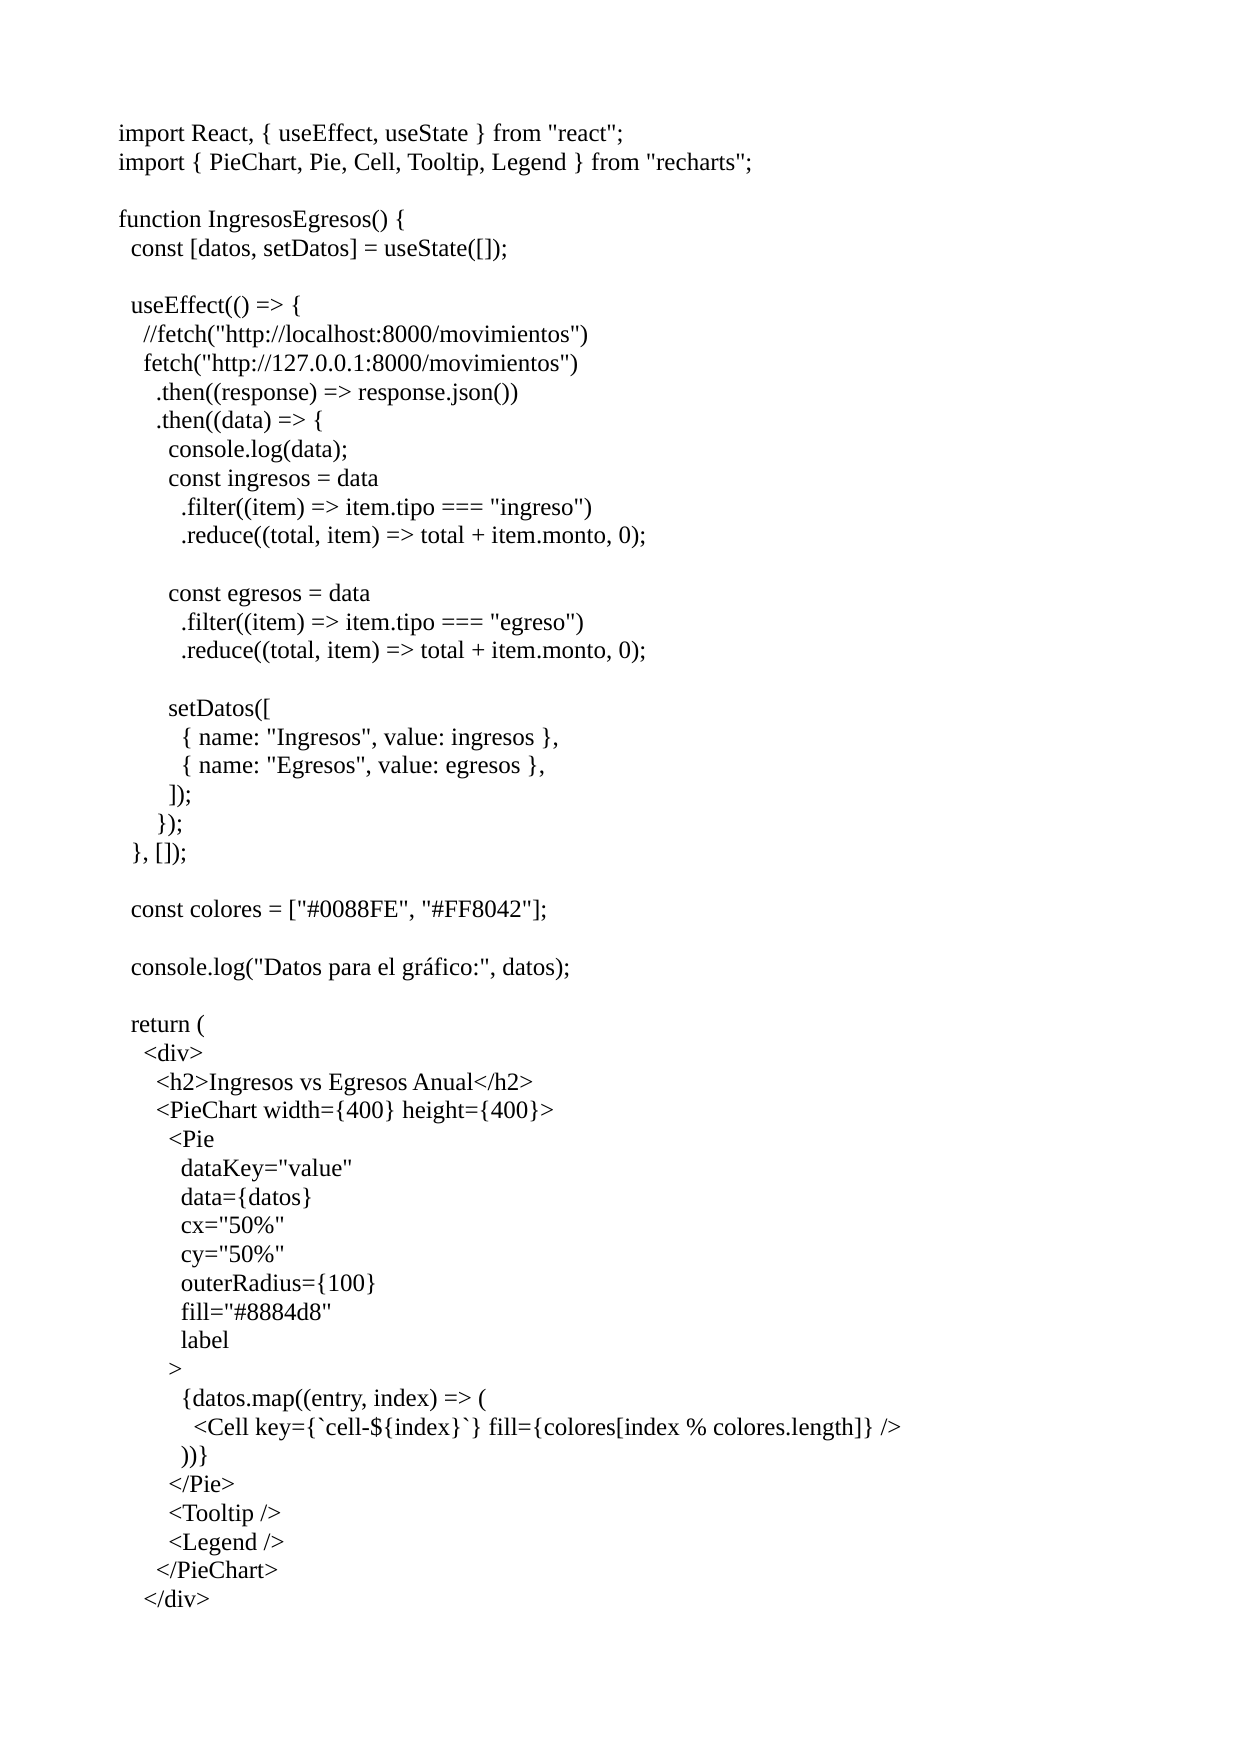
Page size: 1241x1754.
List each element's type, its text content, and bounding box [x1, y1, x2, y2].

text //fetch("http://localhost:8000/movimientos") [118, 319, 1122, 348]
text .reduce((total, item) => total + item.monto, 0); [118, 636, 1122, 664]
text > [118, 1354, 1122, 1383]
text import { PieChart, Pie, Cell, Tooltip, Legend } from "recharts"; [118, 147, 1122, 176]
text .filter((item) => item.tipo === "ingreso") [118, 492, 1122, 521]
text label [118, 1326, 1122, 1354]
text console.log(data); [118, 434, 1122, 463]
text const colores = ["#0088FE", "#FF8042"]; [118, 894, 1122, 923]
text outerRadius={100} [118, 1268, 1122, 1297]
text </div> [118, 1584, 1122, 1613]
text dataKey="value" [118, 1153, 1122, 1182]
text return ( [118, 1009, 1122, 1038]
text import React, { useEffect, useState } from "react"; [118, 118, 1122, 147]
text const ingresos = data [118, 463, 1122, 492]
text <Pie [118, 1124, 1122, 1153]
text <h2>Ingresos vs Egresos Anual</h2> [118, 1067, 1122, 1096]
text fetch("http://127.0.0.1:8000/movimientos") [118, 348, 1122, 377]
text ]); [118, 779, 1122, 808]
text { name: "Ingresos", value: ingresos }, [118, 722, 1122, 751]
text {datos.map((entry, index) => ( [118, 1383, 1122, 1412]
text function IngresosEgresos() { [118, 204, 1122, 233]
text }); [118, 808, 1122, 837]
text cy="50%" [118, 1239, 1122, 1268]
text data={datos} [118, 1182, 1122, 1211]
text </PieChart> [118, 1556, 1122, 1584]
text }, []); [118, 837, 1122, 866]
text .filter((item) => item.tipo === "egreso") [118, 607, 1122, 636]
text const egresos = data [118, 578, 1122, 607]
text console.log("Datos para el gráfico:", datos); [118, 952, 1122, 981]
text </Pie> [118, 1469, 1122, 1498]
text .reduce((total, item) => total + item.monto, 0); [118, 521, 1122, 549]
text <Cell key={`cell-${index}`} fill={colores[index % colores.length]} /> [118, 1412, 1122, 1441]
text .then((data) => { [118, 406, 1122, 434]
text <div> [118, 1038, 1122, 1067]
text useEffect(() => { [118, 291, 1122, 319]
text { name: "Egresos", value: egresos }, [118, 751, 1122, 779]
text const [datos, setDatos] = useState([]); [118, 233, 1122, 262]
text <Tooltip /> [118, 1498, 1122, 1527]
text <Legend /> [118, 1527, 1122, 1556]
text <PieChart width={400} height={400}> [118, 1096, 1122, 1124]
text cx="50%" [118, 1211, 1122, 1239]
text setDatos([ [118, 693, 1122, 722]
text fill="#8884d8" [118, 1297, 1122, 1326]
text .then((response) => response.json()) [118, 377, 1122, 406]
text ))} [118, 1441, 1122, 1469]
